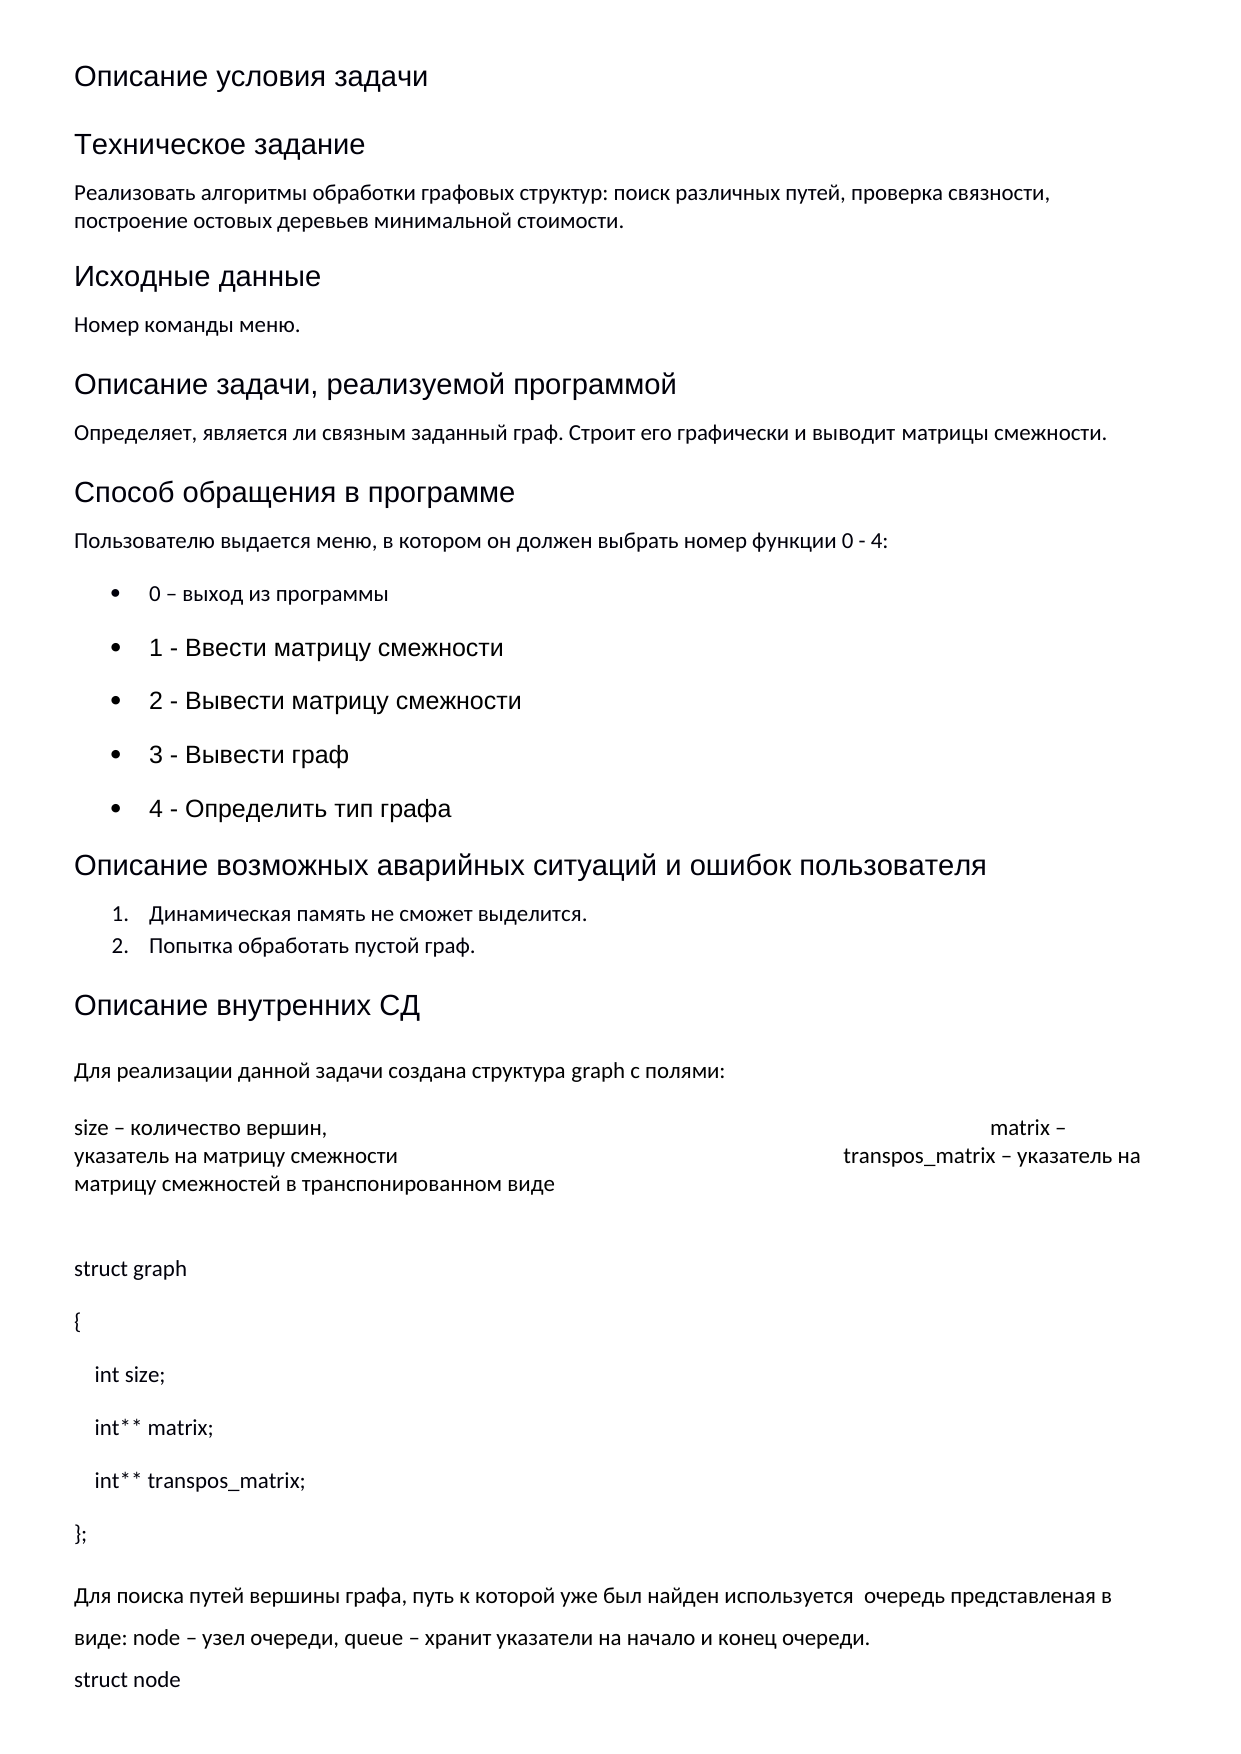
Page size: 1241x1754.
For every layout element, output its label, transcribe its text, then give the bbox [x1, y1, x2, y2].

text size – количество вершин, matrix – указатель на матрицу смежности transpos_matrix – указатель на матрицу смежностей в транспонированном виде [74, 1113, 1167, 1197]
text Для поиска путей вершины графа, путь к которой уже был найден используется очередь представленая в виде: node – узел очереди, queue – хранит указатели на начало и конец очереди. [74, 1581, 1167, 1651]
subtitle Исходные данные [74, 259, 1167, 292]
text int** transpos_matrix; [74, 1467, 1167, 1494]
list Попытка обработать пустой граф. [111, 931, 1167, 959]
text Реализовать алгоритмы обработки графовых структур: поиск различных путей, проверка связности, построение остовых деревьев минимальной стоимости. [74, 178, 1167, 234]
text Номер команды меню. [74, 310, 1167, 338]
subtitle Описание условия задачи [74, 59, 1167, 93]
text int size; [74, 1361, 1167, 1388]
subtitle Способ обращения в программе [74, 475, 1167, 509]
list Динамическая память не сможет выделится. [111, 899, 1167, 927]
text struct node [74, 1665, 1167, 1693]
text struct graph [74, 1254, 1167, 1282]
subtitle 2 - Вывести матрицу смежности [111, 686, 1167, 715]
subtitle Описание задачи, реализуемой программой [74, 367, 1167, 401]
subtitle 3 - Вывести граф [111, 740, 1167, 769]
list 0 – выход из программы [111, 579, 1167, 607]
subtitle 1 - Ввести матрицу смежности [111, 632, 1167, 661]
text Определяет, является ли связным заданный граф. Строит его графически и выводит матрицы смежности. [74, 418, 1167, 446]
text Для реализации данной задачи создана структура graph с полями: [74, 1056, 1167, 1084]
text Пользователю выдается меню, в котором он должен выбрать номер функции 0 - 4: [74, 526, 1167, 554]
text }; [74, 1519, 1167, 1548]
subtitle Описание возможных аварийных ситуаций и ошибок пользователя [74, 848, 1167, 881]
text int** matrix; [74, 1413, 1167, 1442]
subtitle 4 - Определить тип графа [111, 794, 1167, 823]
text { [74, 1307, 1167, 1336]
subtitle Описание внутренних СД [74, 988, 1167, 1022]
subtitle Техническое задание [74, 127, 1167, 160]
